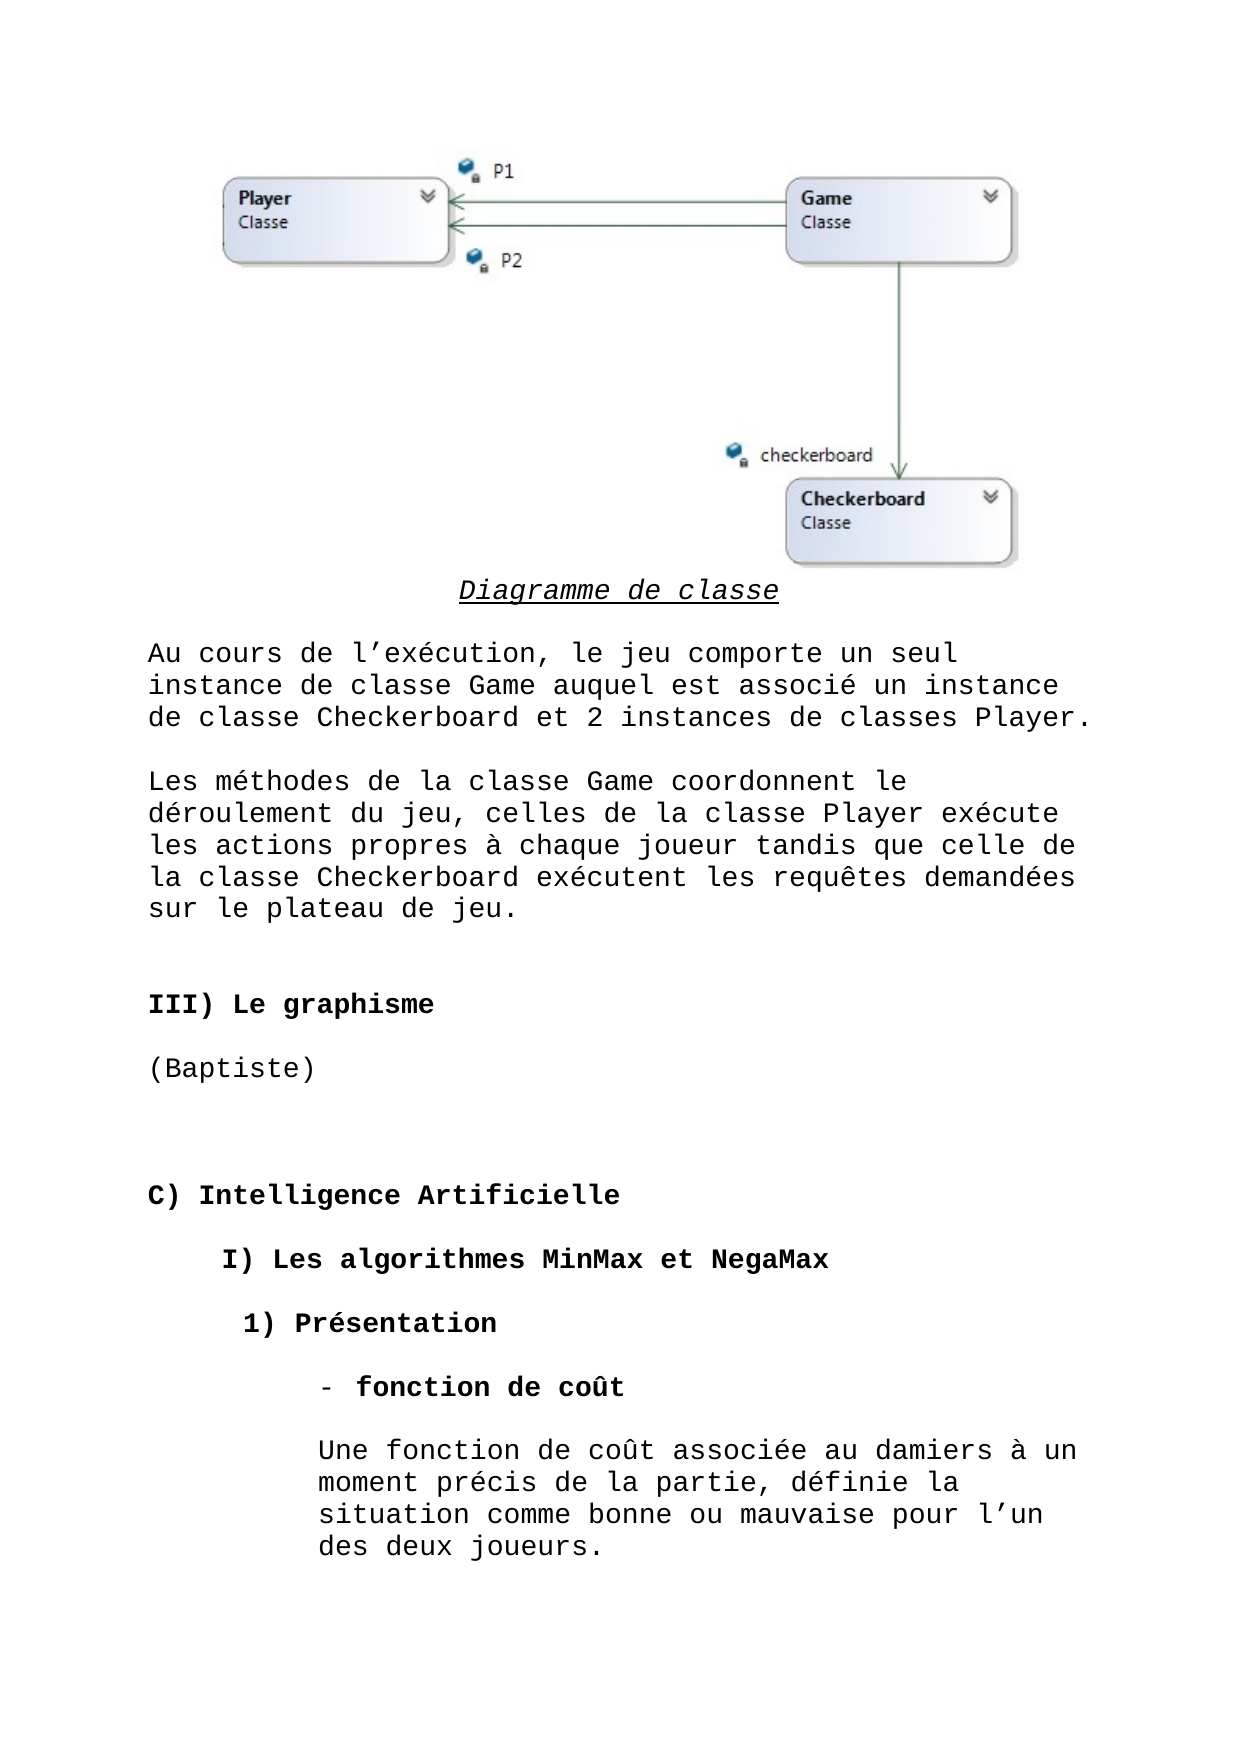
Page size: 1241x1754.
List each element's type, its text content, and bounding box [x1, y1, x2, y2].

text Une fonction de coût associée au damiers à un moment précis de la partie, définie la situation comme bonne ou mauvaise pour l’un des deux joueurs. [318, 1436, 1093, 1564]
text Les méthodes de la classe Game coordonnent le déroulement du jeu, celles de la classe Player exécute les actions propres à chaque joueur tandis que celle de la classe Checkerboard exécutent les requêtes demandées sur le plateau de jeu. [148, 767, 1093, 926]
list fonction de coût [318, 1373, 1093, 1404]
text C) Intelligence Artificielle [148, 1181, 1093, 1213]
text III) Le graphisme [148, 990, 1093, 1022]
text Diagramme de classe [148, 576, 1093, 608]
text I) Les algorithmes MinMax et NegaMax [148, 1245, 1093, 1277]
text Au cours de l’exécution, le jeu comporte un seul instance de classe Game auquel est associé un instance de classe Checkerboard et 2 instances de classes Player. [148, 639, 1093, 735]
text (Baptiste) [148, 1054, 1093, 1086]
list Présentation [243, 1309, 1093, 1341]
